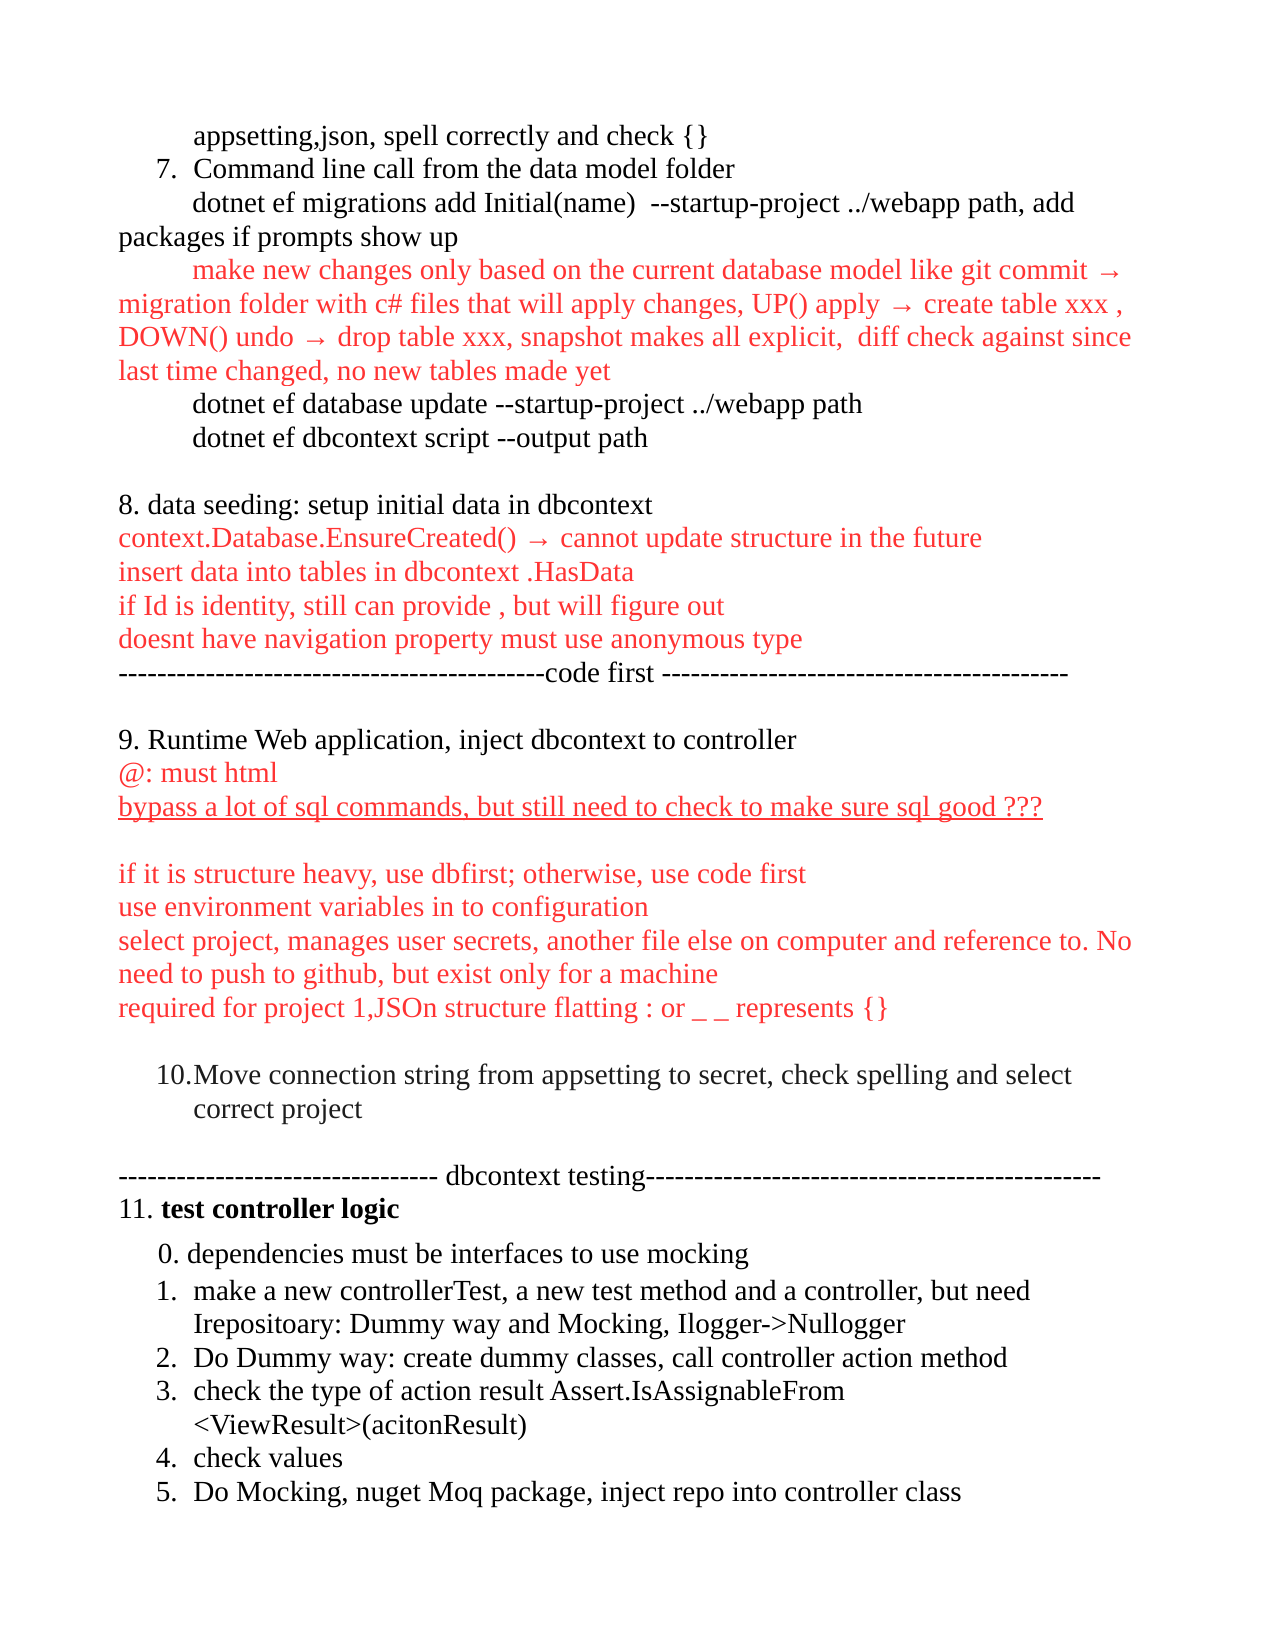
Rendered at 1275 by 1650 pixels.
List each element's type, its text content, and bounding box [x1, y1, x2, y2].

list Command line call from the data model folder [156, 152, 1157, 185]
text --------------------------------------------code first ------------------------------------------ [118, 655, 1157, 688]
list check values [156, 1441, 1157, 1474]
text if Id is identity, still can provide , but will figure out [118, 588, 1157, 621]
text use environment variables in to configuration [118, 889, 1157, 923]
text --------------------------------- dbcontext testing----------------------------------------------- [118, 1158, 1157, 1191]
text @: must html [118, 755, 1157, 789]
list appsetting,json, spell correctly and check {} [156, 118, 1157, 152]
text dotnet ef dbcontext script --output path [118, 420, 1157, 453]
text insert data into tables in dbcontext .HasData [118, 554, 1157, 588]
text select project, manages user secrets, another file else on computer and reference to. No need to push to github, but exist only for a machine [118, 923, 1157, 990]
text 11. test controller logic [118, 1191, 1157, 1225]
text required for project 1,JSOn structure flatting : or _ _ represents {} [118, 990, 1157, 1024]
text if it is structure heavy, use dbfirst; otherwise, use code first [118, 856, 1157, 889]
text 9. Runtime Web application, inject dbcontext to controller [118, 722, 1157, 755]
text dotnet ef database update --startup-project ../webapp path [118, 386, 1157, 420]
list Move connection string from appsetting to secret, check spelling and select correct project [156, 1057, 1157, 1124]
list Do Dummy way: create dummy classes, call controller action method [156, 1340, 1157, 1373]
text make new changes only based on the current database model like git commit → migration folder with c# files that will apply changes, UP() apply → create table xxx , DOWN() undo → drop table xxx, snapshot makes all explicit, diff check against since last time changed, no new tables made yet [118, 252, 1157, 386]
text 8. data seeding: setup initial data in dbcontext [118, 487, 1157, 521]
list make a new controllerTest, a new test method and a controller, but need Irepositoary: Dummy way and Mocking, Ilogger->Nullogger [156, 1273, 1157, 1340]
text 0. dependencies must be interfaces to use mocking [118, 1225, 1157, 1273]
text dotnet ef migrations add Initial(name) --startup-project ../webapp path, add packages if prompts show up [118, 185, 1157, 252]
text doesnt have navigation property must use anonymous type [118, 621, 1157, 655]
text bypass a lot of sql commands, but still need to check to make sure sql good ??? [118, 789, 1157, 822]
text context.Database.EnsureCreated() → cannot update structure in the future [118, 521, 1157, 554]
list check the type of action result Assert.IsAssignableFrom <ViewResult>(acitonResult) [156, 1373, 1157, 1441]
list Do Mocking, nuget Moq package, inject repo into controller class [156, 1474, 1157, 1508]
